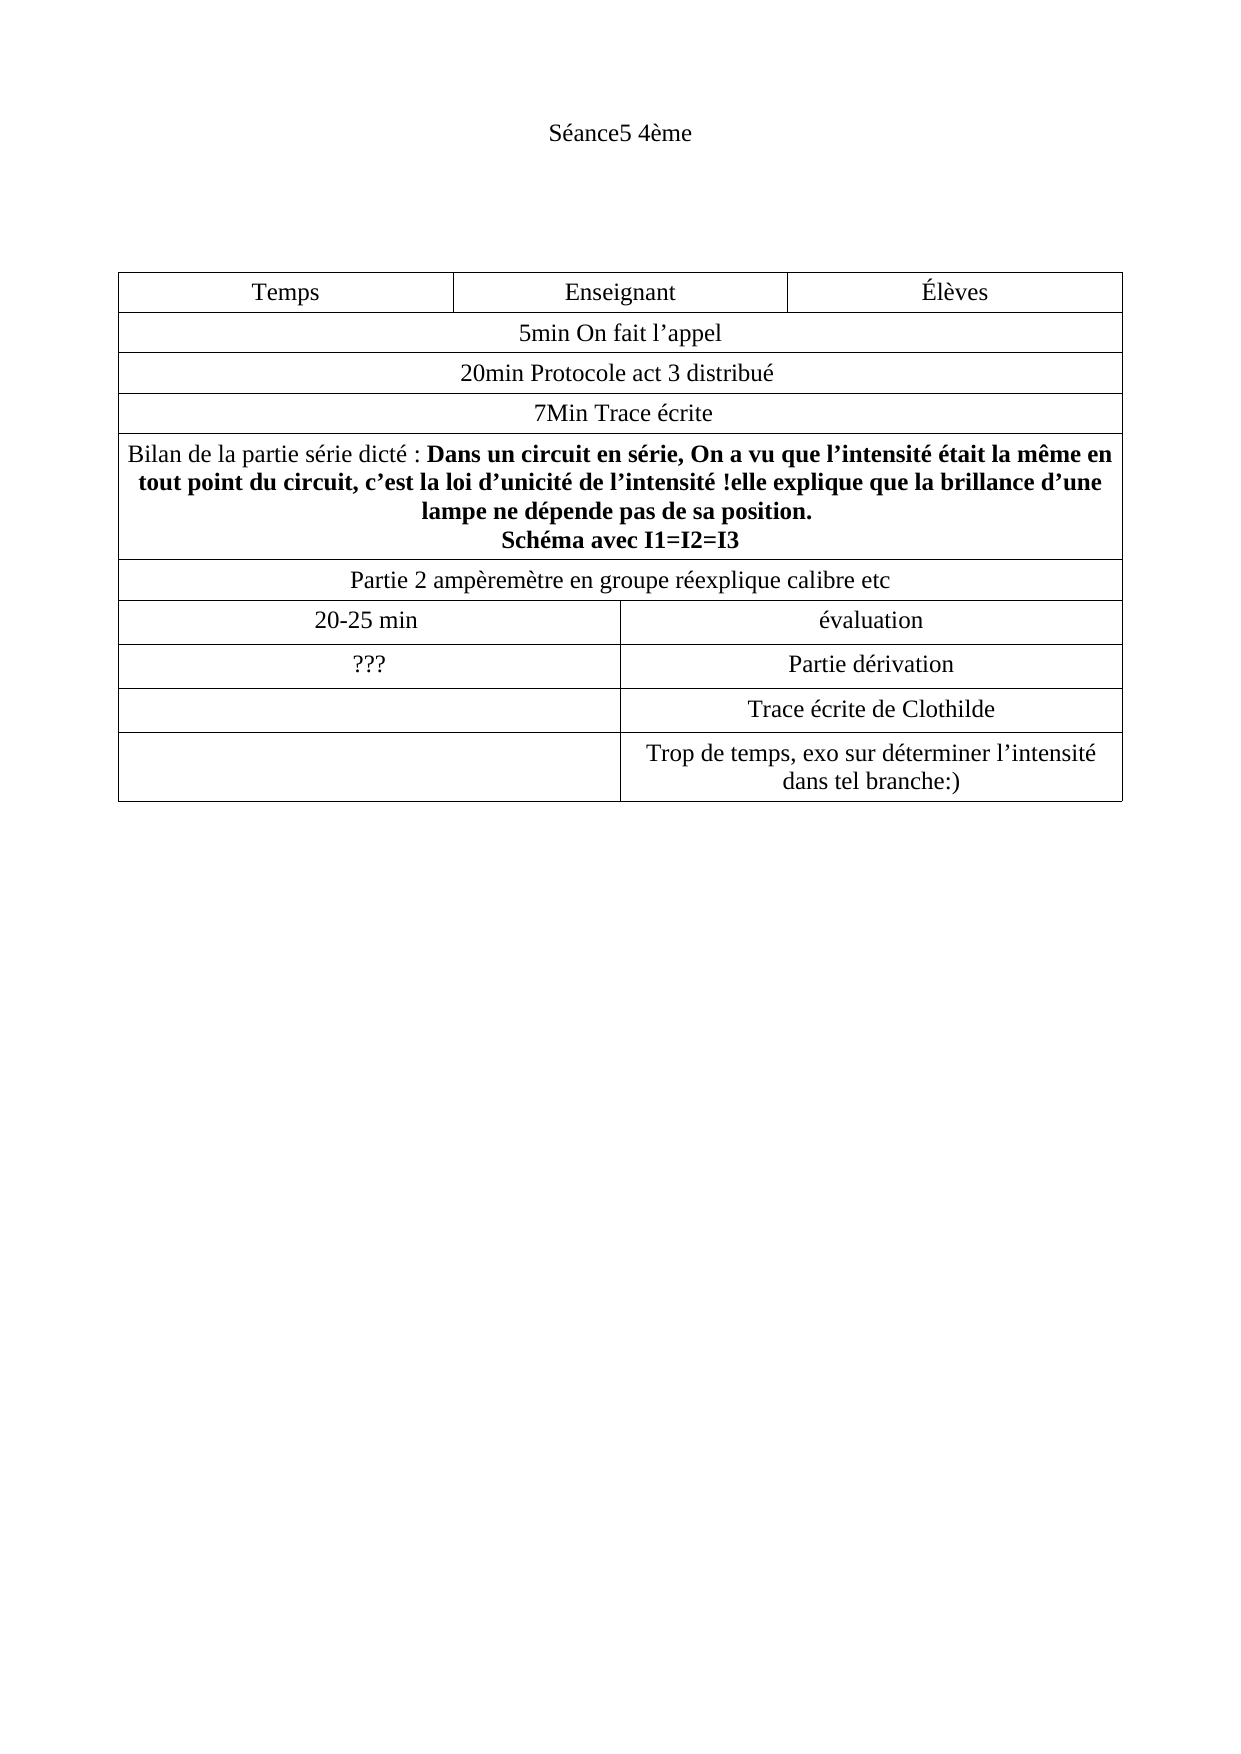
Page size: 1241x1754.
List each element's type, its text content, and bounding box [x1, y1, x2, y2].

table_cell 20-25 min [119, 601, 620, 644]
table_header Temps [119, 273, 453, 312]
table_cell [119, 733, 620, 801]
table_cell Bilan de la partie série dicté : Dans un circuit en série, On a vu que l’intensité était la même en tout point du circuit, c’est la loi d’unicité de l’intensité !elle explique que la brillance d’une lampe ne dépende pas de sa position. Schéma avec I1=I2=I3 [119, 434, 1122, 559]
table_cell Partie 2 ampèremètre en groupe réexplique calibre etc [119, 560, 1122, 600]
table_cell évaluation [621, 601, 1122, 644]
table_cell ??? [119, 645, 620, 688]
table_cell 5min On fait l’appel [119, 313, 1122, 352]
table_header Élèves [788, 273, 1122, 312]
table_cell Partie dérivation [621, 645, 1122, 688]
table_cell [119, 689, 620, 732]
table_cell Trop de temps, exo sur déterminer l’intensité dans tel branche:) [621, 733, 1122, 801]
table_cell 7Min Trace écrite [119, 394, 1122, 433]
table_cell Trace écrite de Clothilde [621, 689, 1122, 732]
table_cell 20min Protocole act 3 distribué [119, 353, 1122, 392]
table_header Enseignant [454, 273, 787, 312]
